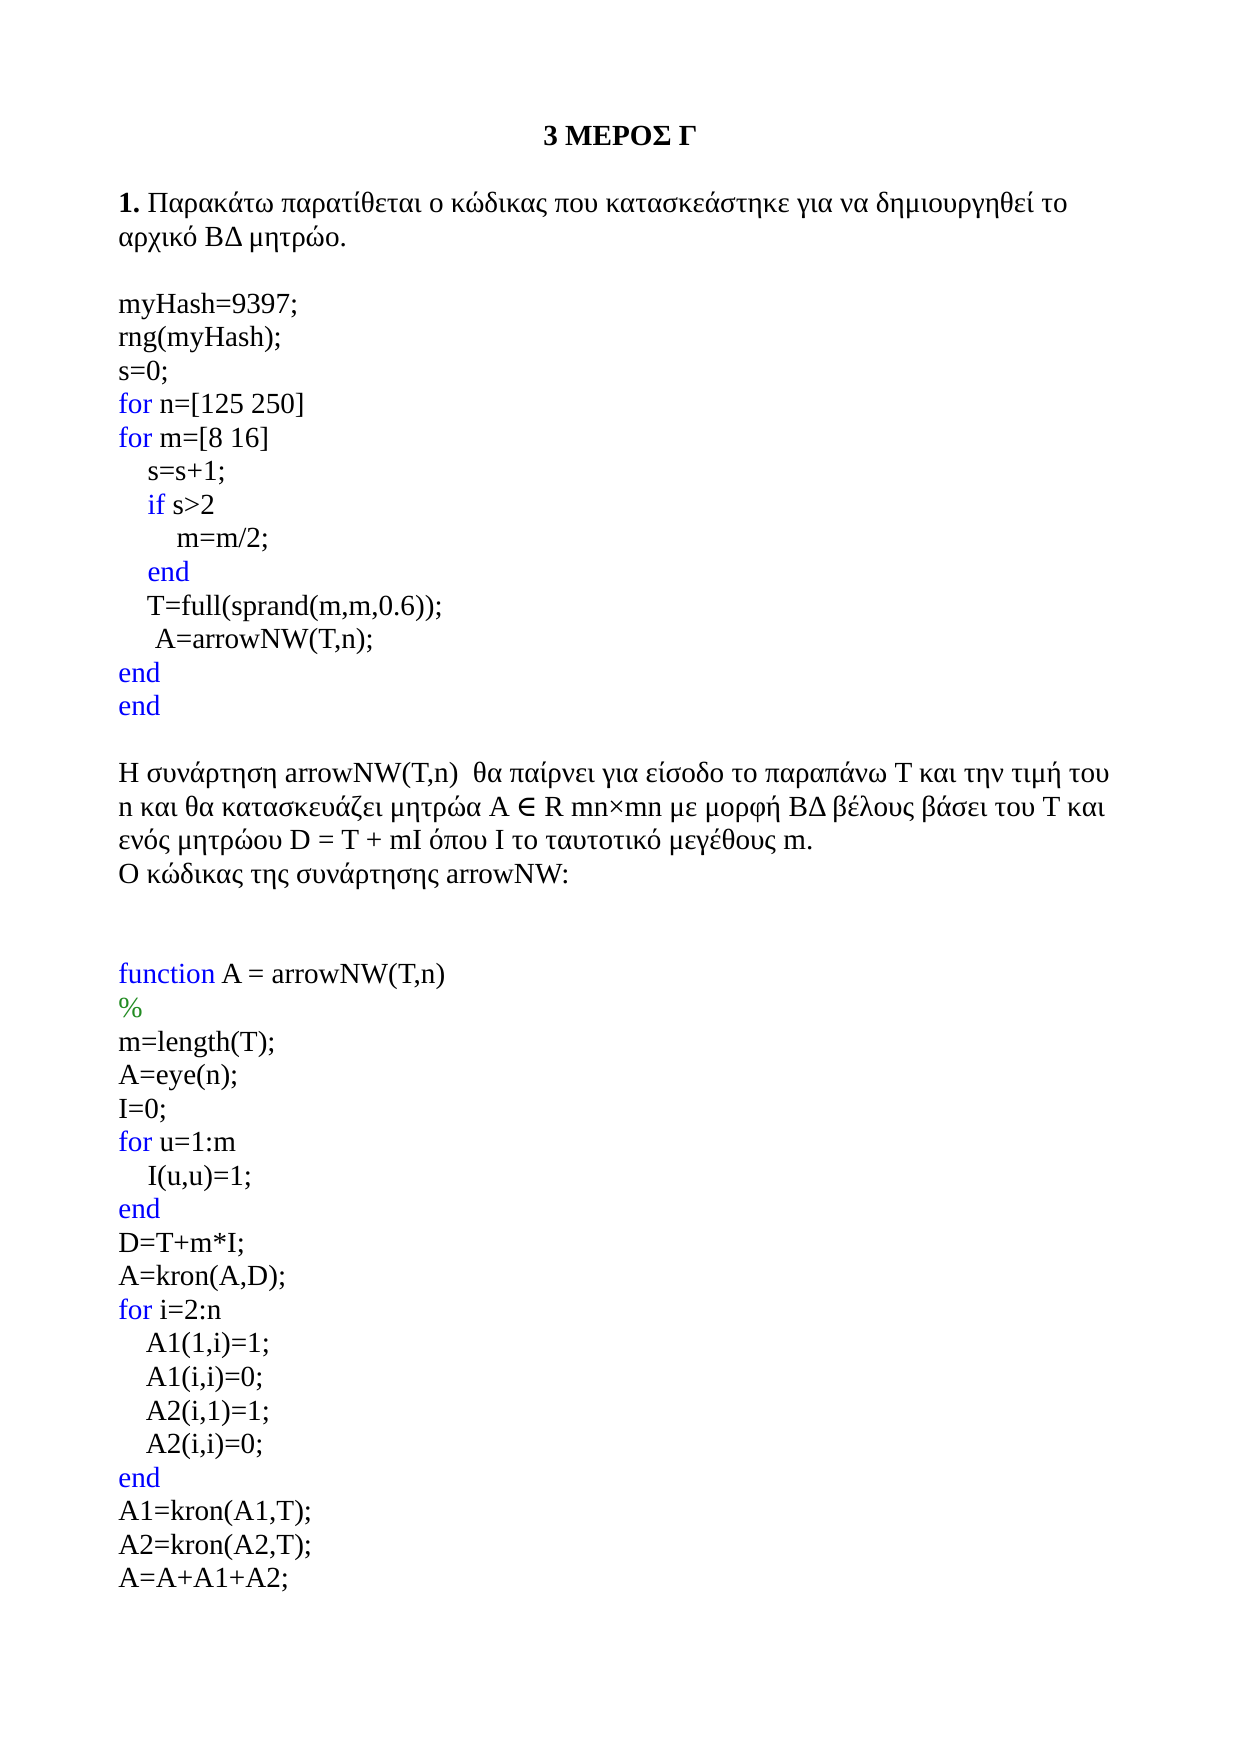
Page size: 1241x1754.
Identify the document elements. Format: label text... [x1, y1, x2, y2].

text m=length(T); [118, 1024, 1122, 1057]
text for n=[125 250] [118, 386, 1122, 420]
text Η συνάρτηση arrowNW(T,n) θα παίρνει για είσοδο το παραπάνω T και την τιμή του n και θα κατασκευάζει μητρώα A ∈ R mn×mn με μορφή ΒΔ βέλους βάσει του T και ενός μητρώου D = T + mI όπου I το ταυτοτικό μεγέθους m. [118, 755, 1122, 856]
text if s>2 [118, 487, 1122, 521]
text s=0; [118, 353, 1122, 386]
text I=0; [118, 1091, 1122, 1124]
text rng(myHash); [118, 319, 1122, 353]
text end [118, 554, 1122, 588]
text A2(i,1)=1; [118, 1393, 1122, 1426]
text A2=kron(A2,T); [118, 1527, 1122, 1560]
text A1(i,i)=0; [118, 1359, 1122, 1393]
text function A = arrowNW(T,n) [118, 957, 1122, 990]
text I(u,u)=1; [118, 1158, 1122, 1191]
text A=arrowNW(T,n); [118, 621, 1122, 655]
text for i=2:n [118, 1292, 1122, 1326]
text m=m/2; [118, 521, 1122, 554]
text A2(i,i)=0; [118, 1426, 1122, 1460]
text T=full(sprand(m,m,0.6)); [118, 588, 1122, 621]
text A=kron(A,D); [118, 1258, 1122, 1292]
text s=s+1; [118, 453, 1122, 487]
text D=T+m*I; [118, 1225, 1122, 1258]
text A1(1,i)=1; [118, 1326, 1122, 1359]
text 3 ΜΕΡΟΣ Γ [118, 118, 1122, 152]
text A=A+A1+A2; [118, 1560, 1122, 1594]
text A1=kron(A1,T); [118, 1493, 1122, 1527]
text Ο κώδικας της συνάρτησης arrowNW: [118, 856, 1122, 889]
text end [118, 1460, 1122, 1493]
text end [118, 688, 1122, 722]
text end [118, 1191, 1122, 1225]
text for m=[8 16] [118, 420, 1122, 453]
text end [118, 655, 1122, 688]
text for u=1:m [118, 1124, 1122, 1158]
text myHash=9397; [118, 286, 1122, 319]
text A=eye(n); [118, 1057, 1122, 1091]
text 1. Παρακάτω παρατίθεται ο κώδικας που κατασκεάστηκε για να δημιουργηθεί το αρχικό ΒΔ μητρώο. [118, 185, 1122, 252]
text % [118, 990, 1122, 1024]
